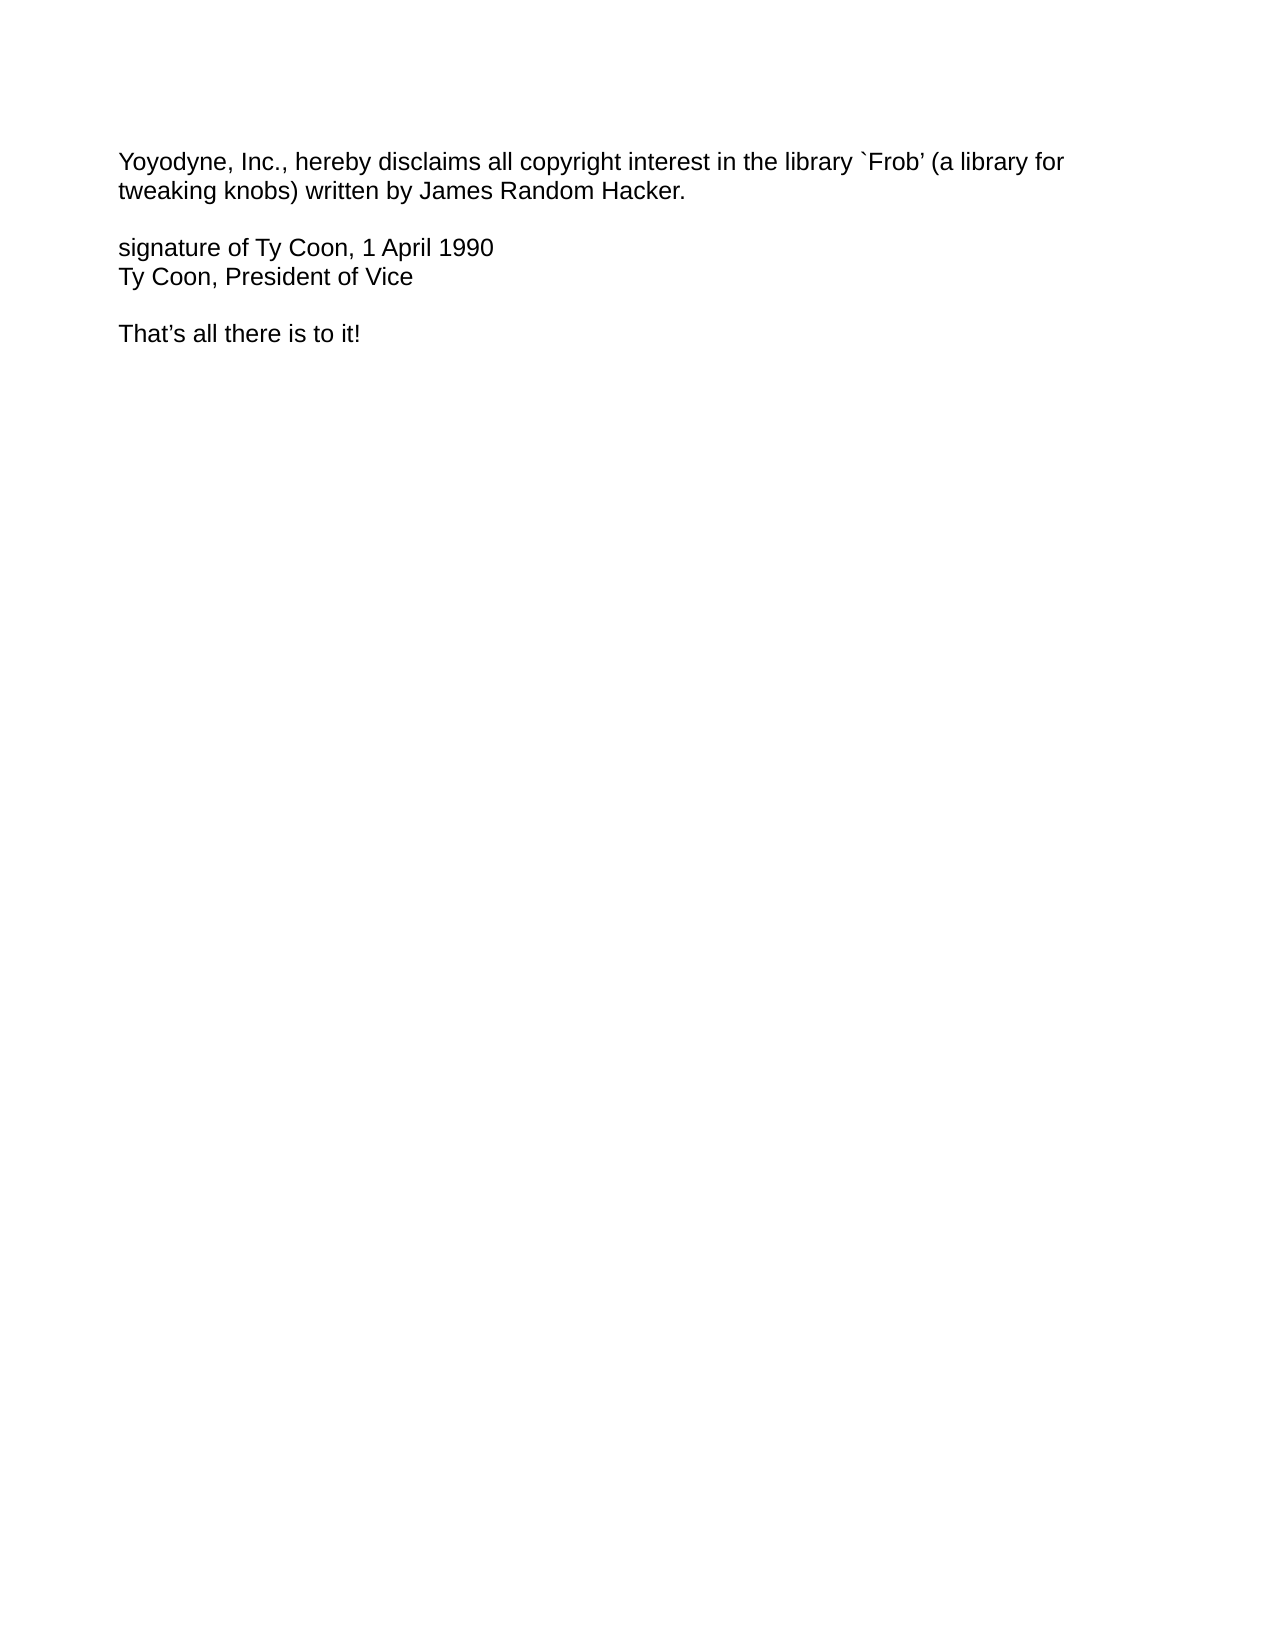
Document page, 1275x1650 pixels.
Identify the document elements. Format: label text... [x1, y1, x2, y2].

text Yoyodyne, Inc., hereby disclaims all copyright interest in the library `Frob’ (a library for tweaking knobs) written by James Random Hacker. [118, 147, 1157, 204]
text signature of Ty Coon, 1 April 1990 [118, 233, 1157, 262]
text Ty Coon, President of Vice [118, 262, 1157, 291]
text That’s all there is to it! [118, 319, 1157, 348]
